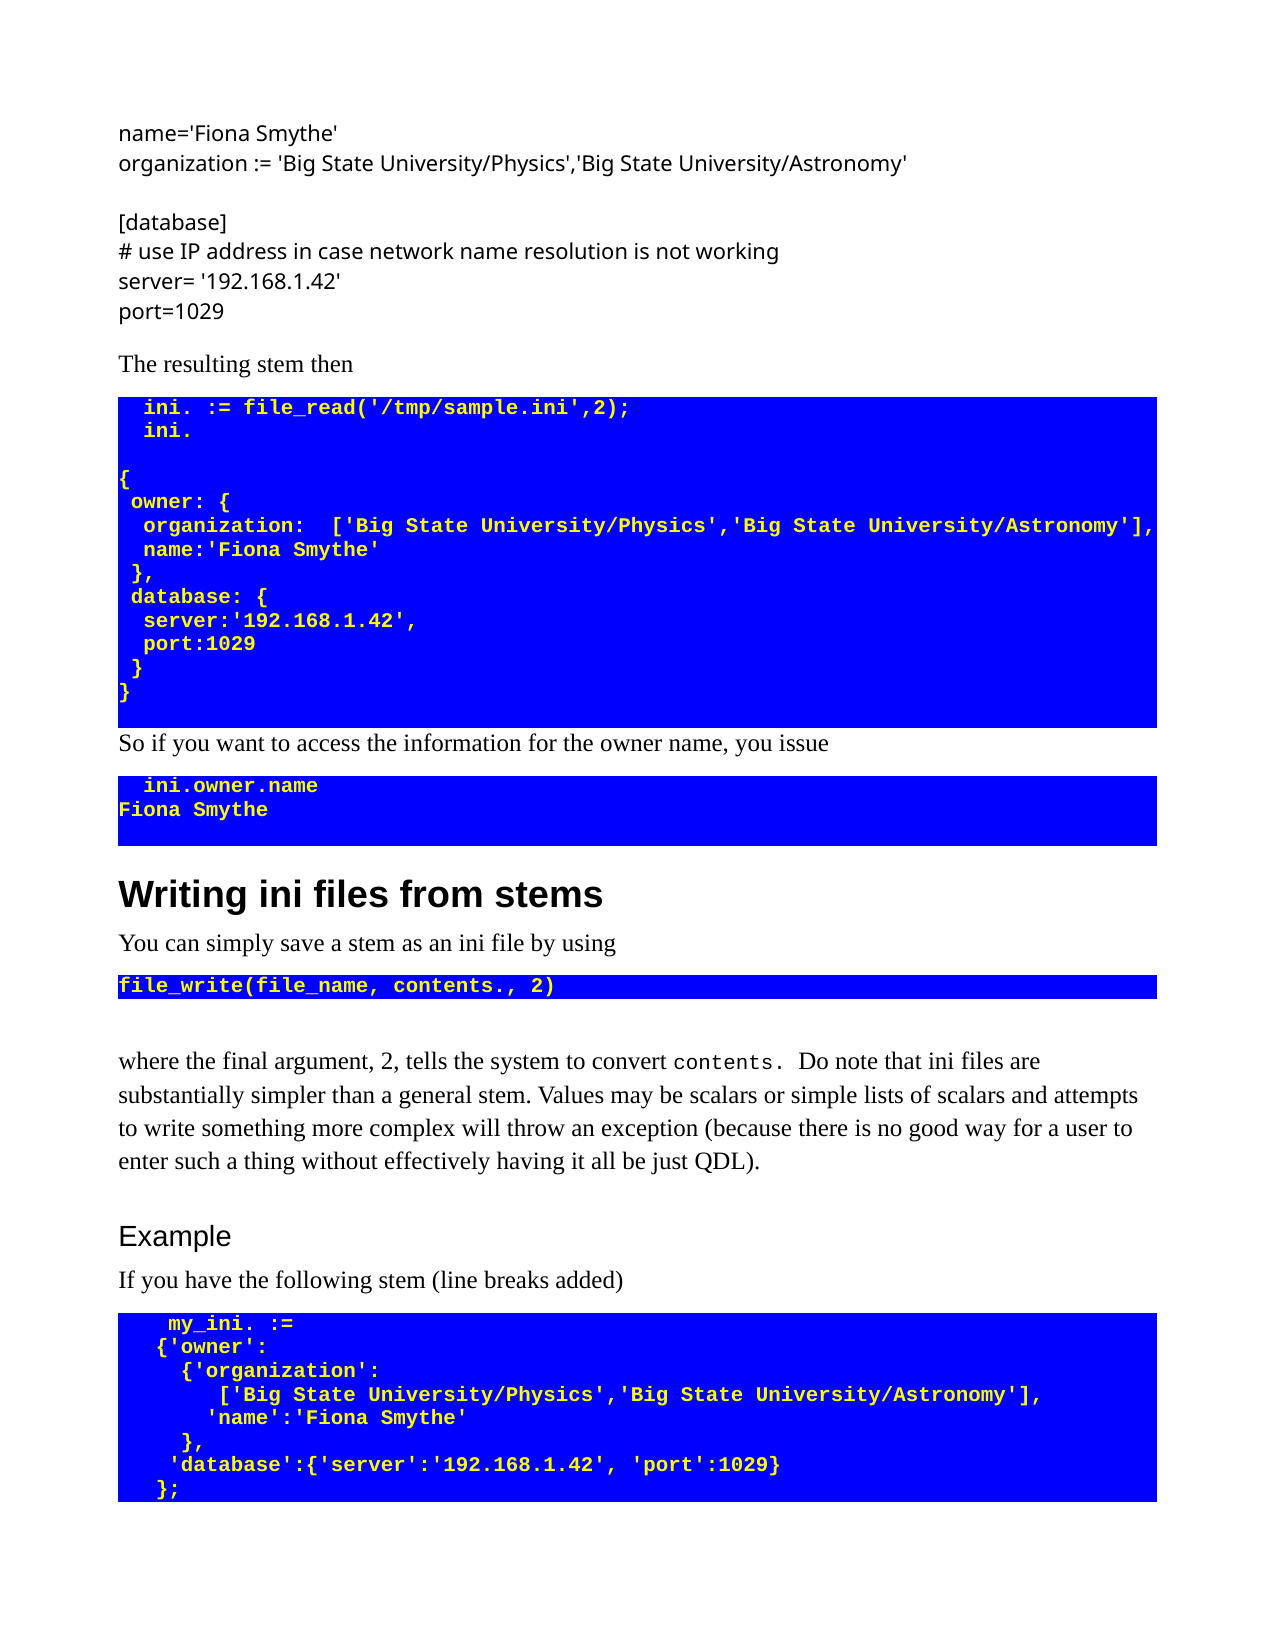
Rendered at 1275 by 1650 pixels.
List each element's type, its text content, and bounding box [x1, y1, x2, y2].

text server:'192.168.1.42', [118, 610, 1157, 633]
text }; [118, 1478, 1157, 1502]
text } [118, 681, 1157, 704]
subtitle Writing ini files from stems [118, 871, 1157, 915]
text owner: { [118, 491, 1157, 515]
text port:1029 [118, 633, 1157, 657]
text You can simply save a stem as an ini file by using [118, 928, 1157, 956]
text }, [118, 562, 1157, 586]
text ini. := file_read('/tmp/sample.ini',2); [118, 397, 1157, 421]
text 'database':{'server':'192.168.1.42', 'port':1029} [118, 1454, 1157, 1478]
subtitle Example [118, 1219, 1157, 1252]
text So if you want to access the information for the owner name, you issue [118, 728, 1157, 757]
text 'name':'Fiona Smythe' [118, 1407, 1157, 1431]
text name='Fiona Smythe' organization := 'Big State University/Physics','Big State University/Astronomy' [database] # use IP address in case network name resolution is not working server= '192.168.1.42' port=1029 [118, 118, 1157, 326]
text where the final argument, 2, tells the system to convert contents. Do note that ini files are substantially simpler than a general stem. Values may be scalars or simple lists of scalars and attempts to write something more complex will throw an exception (because there is no good way for a user to enter such a thing without effectively having it all be just QDL). [118, 1046, 1157, 1175]
text organization: ['Big State University/Physics','Big State University/Astronomy'], [118, 515, 1157, 539]
text ini.owner.name [118, 776, 1157, 799]
text ['Big State University/Physics','Big State University/Astronomy'], [118, 1383, 1157, 1407]
text database: { [118, 586, 1157, 610]
text name:'Fiona Smythe' [118, 539, 1157, 562]
text {'organization': [118, 1360, 1157, 1383]
text The resulting stem then [118, 349, 1157, 378]
text } [118, 657, 1157, 681]
text If you have the following stem (line breaks added) [118, 1265, 1157, 1294]
text {'owner': [118, 1336, 1157, 1360]
text my_ini. := [118, 1313, 1157, 1336]
text Fiona Smythe [118, 799, 1157, 823]
text file_write(file_name, contents., 2) [118, 975, 1157, 999]
text ini. [118, 421, 1157, 444]
text }, [118, 1431, 1157, 1454]
text { [118, 468, 1157, 491]
